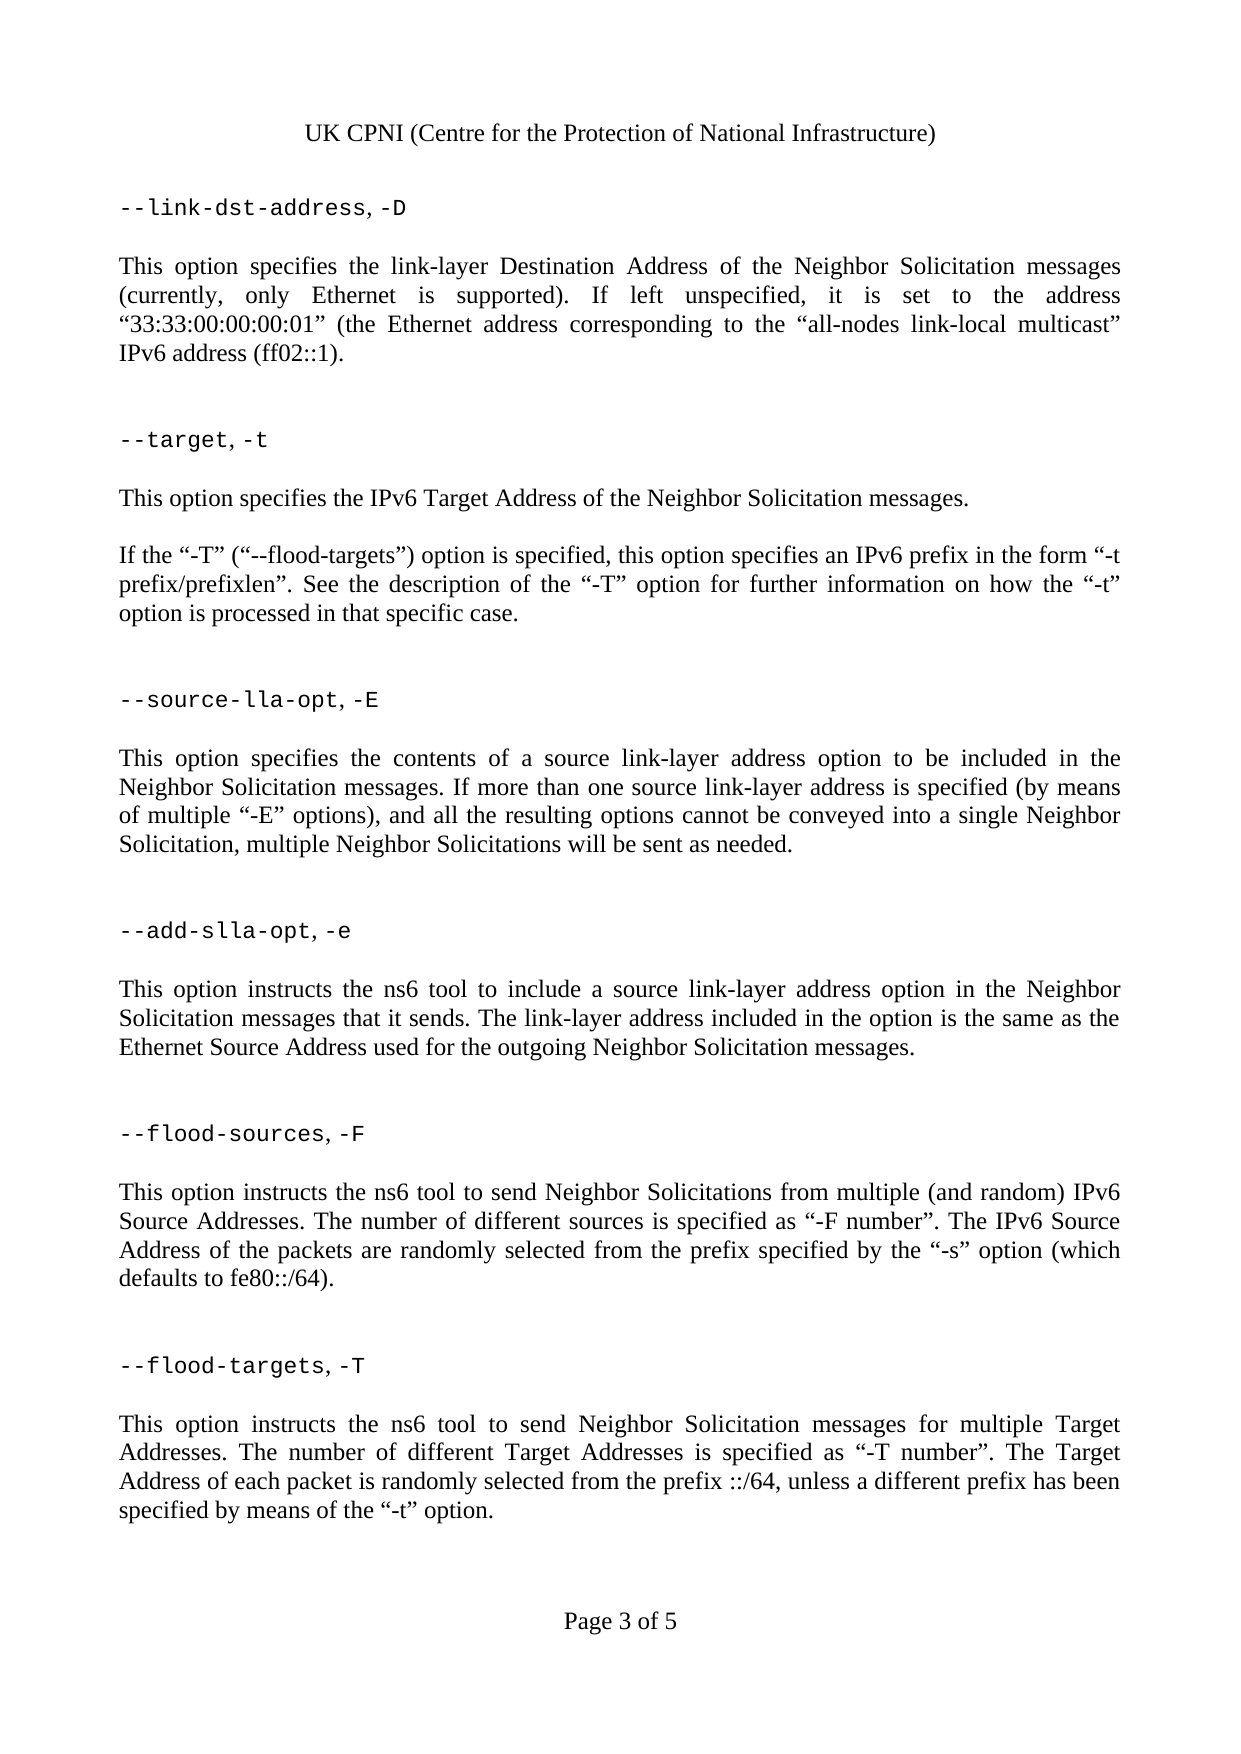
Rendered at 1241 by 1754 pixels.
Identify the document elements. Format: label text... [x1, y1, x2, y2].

text This option instructs the ns6 tool to send Neighbor Solicitations from multiple (and random) IPv6 Source Addresses. The number of different sources is specified as “-F number”. The IPv6 Source Address of the packets are randomly selected from the prefix specified by the “-s” option (which defaults to fe80::/64). [118, 1177, 1122, 1292]
text --flood-targets, -T [118, 1350, 1122, 1380]
text This option specifies the link-layer Destination Address of the Neighbor Solicitation messages (currently, only Ethernet is supported). If left unspecified, it is set to the address “33:33:00:00:00:01” (the Ethernet address corresponding to the “all-nodes link-local multicast” IPv6 address (ff02::1). [118, 251, 1122, 366]
text --source-lla-opt, -E [118, 684, 1122, 714]
text This option instructs the ns6 tool to send Neighbor Solicitation messages for multiple Target Addresses. The number of different Target Addresses is specified as “-T number”. The Target Address of each packet is randomly selected from the prefix ::/64, unless a different prefix has been specified by means of the “-t” option. [118, 1409, 1122, 1524]
text If the “-T” (“--flood-targets”) option is specified, this option specifies an IPv6 prefix in the form “-t prefix/prefixlen”. See the description of the “-T” option for further information on how the “-t” option is processed in that specific case. [118, 540, 1122, 627]
text This option specifies the IPv6 Target Address of the Neighbor Solicitation messages. [118, 483, 1122, 512]
text --flood-sources, -F [118, 1118, 1122, 1148]
text --target, -t [118, 424, 1122, 454]
text --add-slla-opt, -e [118, 916, 1122, 946]
text This option specifies the contents of a source link-layer address option to be included in the Neighbor Solicitation messages. If more than one source link-layer address is specified (by means of multiple “-E” options), and all the resulting options cannot be conveyed into a single Neighbor Solicitation, multiple Neighbor Solicitations will be sent as needed. [118, 743, 1122, 858]
text --link-dst-address, -D [118, 192, 1122, 223]
text This option instructs the ns6 tool to include a source link-layer address option in the Neighbor Solicitation messages that it sends. The link-layer address included in the option is the same as the Ethernet Source Address used for the outgoing Neighbor Solicitation messages. [118, 974, 1122, 1061]
